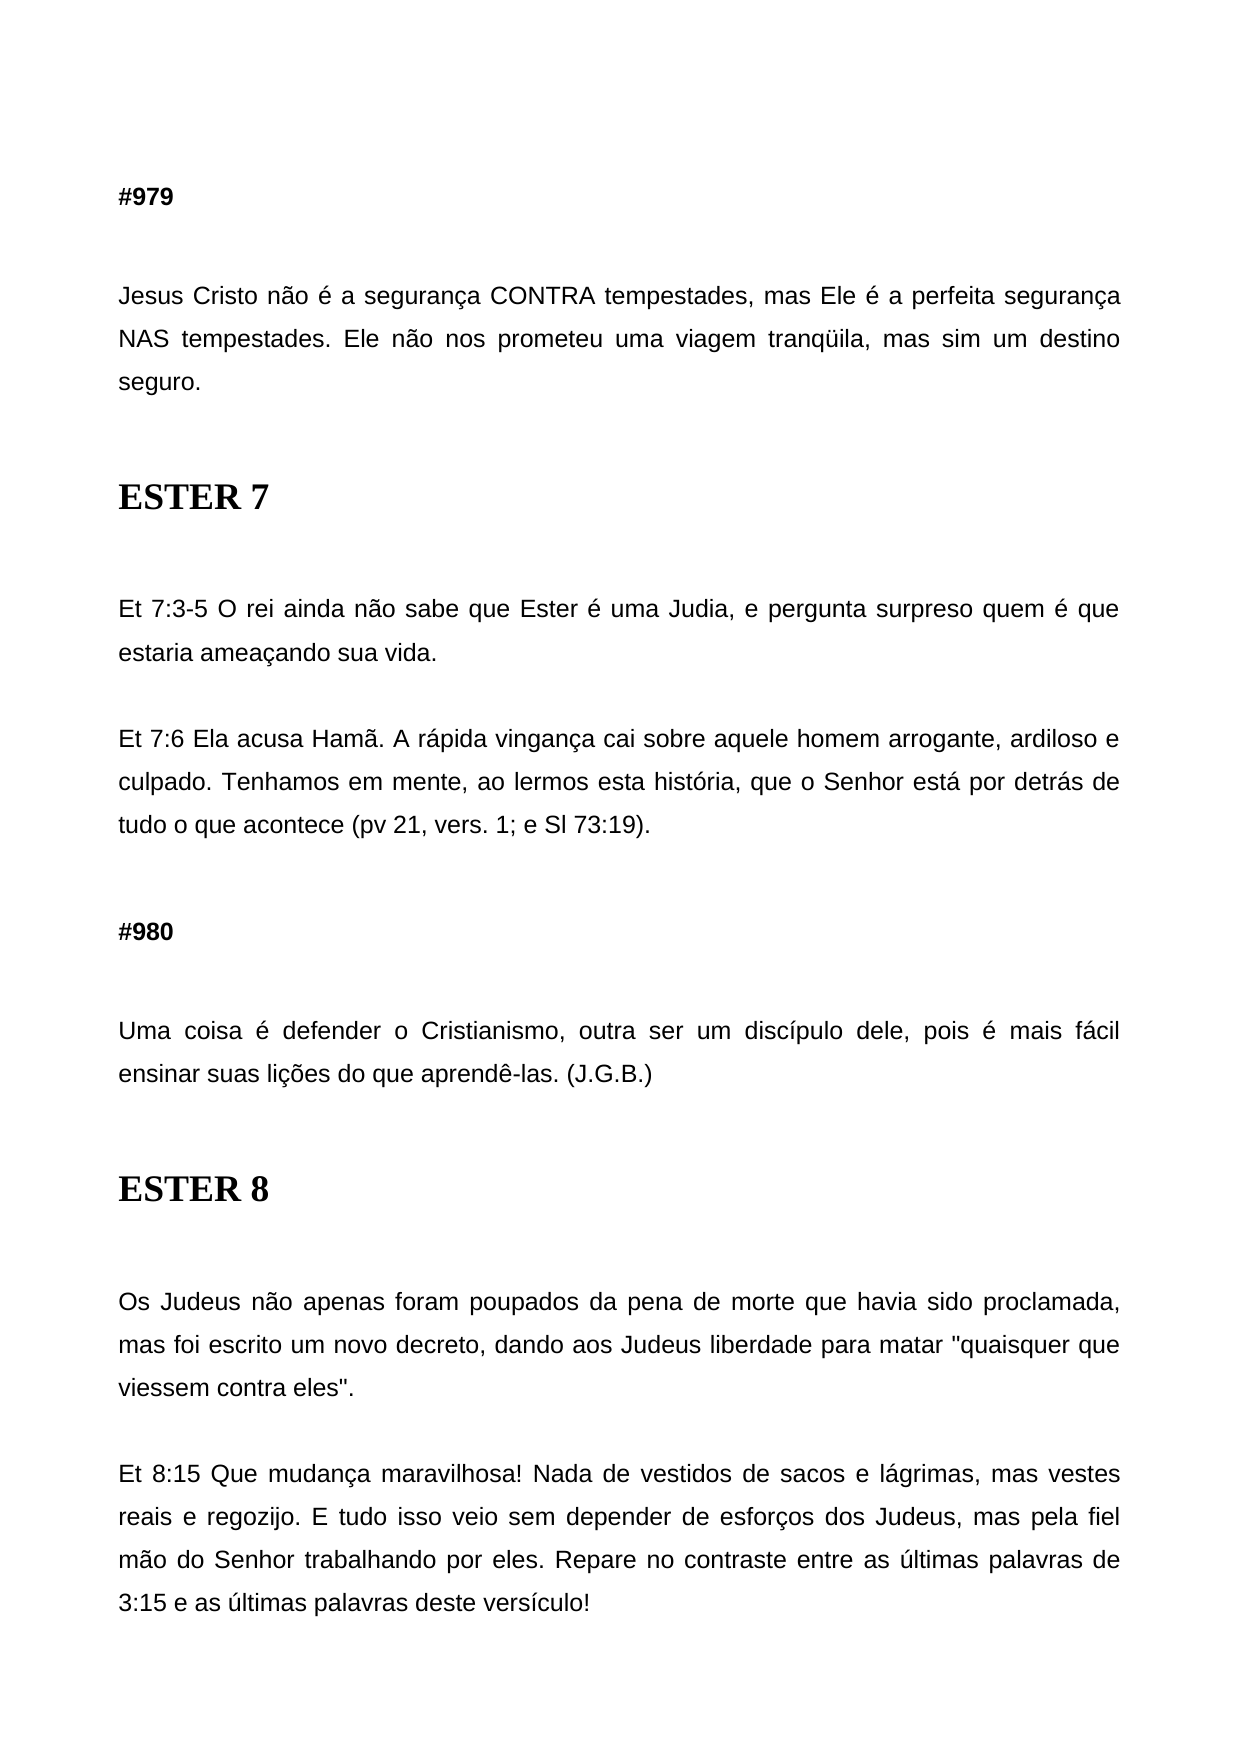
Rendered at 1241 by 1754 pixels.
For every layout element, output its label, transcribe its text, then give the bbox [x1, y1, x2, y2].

text Et 7:6 Ela acusa Hamã. A rápida vingança cai sobre aquele homem arrogante, ardiloso e culpado. Tenhamos em mente, ao lermos esta história, que o Senhor está por detrás de tudo o que acontece (pv 21, vers. 1; e Sl 73:19). [118, 724, 1122, 839]
text Et 7:3-5 O rei ainda não sabe que Ester é uma Judia, e pergunta surpreso quem é que estaria ameaçando sua vida. [118, 594, 1122, 666]
subtitle ESTER 8 [118, 1166, 1122, 1209]
text Uma coisa é defender o Cristianismo, outra ser um discípulo dele, pois é mais fácil ensinar suas lições do que aprendê-las. (J.G.B.) [118, 1016, 1122, 1088]
text Et 8:15 Que mudança maravilhosa! Nada de vestidos de sacos e lágrimas, mas vestes reais e regozijo. E tudo isso veio sem depender de esforços dos Judeus, mas pela fiel mão do Senhor trabalhando por eles. Repare no contraste entre as últimas palavras de 3:15 e as últimas palavras deste versículo! [118, 1459, 1122, 1617]
subtitle ESTER 7 [118, 474, 1122, 517]
text Os Judeus não apenas foram poupados da pena de morte que havia sido proclamada, mas foi escrito um novo decreto, dando aos Judeus liberdade para matar "quaisquer que viessem contra eles". [118, 1286, 1122, 1401]
text Jesus Cristo não é a segurança CONTRA tempestades, mas Ele é a perfeita segurança NAS tempestades. Ele não nos prometeu uma viagem tranqüila, mas sim um destino seguro. [118, 281, 1122, 396]
subtitle #980 [118, 917, 1122, 946]
subtitle #979 [118, 182, 1122, 211]
